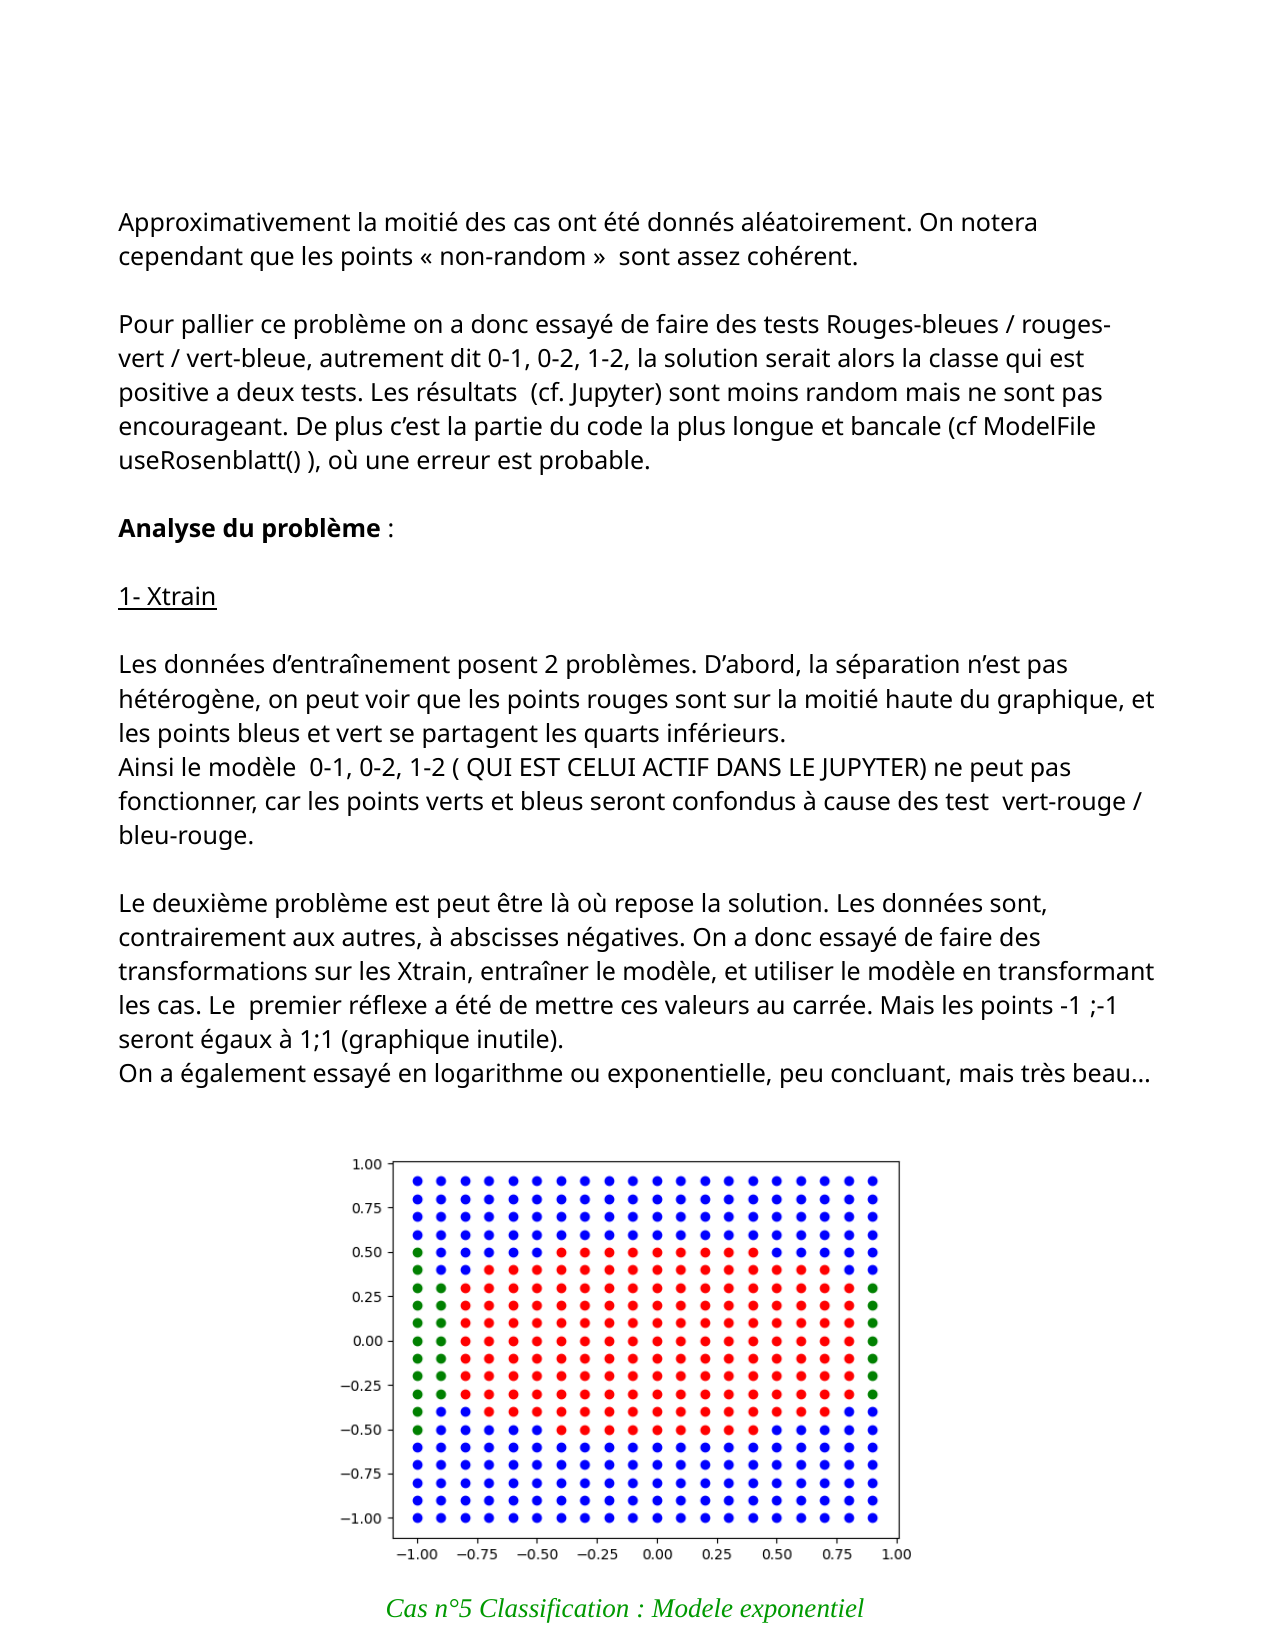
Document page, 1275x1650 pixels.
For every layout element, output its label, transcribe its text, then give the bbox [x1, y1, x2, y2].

text Les données d’entraînement posent 2 problèmes. D’abord, la séparation n’est pas hétérogène, on peut voir que les points rouges sont sur la moitié haute du graphique, et les points bleus et vert se partagent les quarts inférieurs. [118, 647, 1157, 749]
text 1- Xtrain [118, 579, 1157, 613]
text Cas n°5 Classification : Modele exponentiel [311, 1592, 964, 1623]
text On a également essayé en logarithme ou exponentielle, peu concluant, mais très beau… [118, 1056, 1157, 1090]
text Le deuxième problème est peut être là où repose la solution. Les données sont, contrairement aux autres, à abscisses négatives. On a donc essayé de faire des transformations sur les Xtrain, entraîner le modèle, et utiliser le modèle en transformant les cas. Le premier réflexe a été de mettre ces valeurs au carrée. Mais les points -1 ;-1 seront égaux à 1;1 (graphique inutile). [118, 886, 1157, 1056]
text Analyse du problème : [118, 511, 1157, 545]
text Pour pallier ce problème on a donc essayé de faire des tests Rouges-bleues / rouges-vert / vert-bleue, autrement dit 0-1, 0-2, 1-2, la solution serait alors la classe qui est positive a deux tests. Les résultats (cf. Jupyter) sont moins random mais ne sont pas encourageant. De plus c’est la partie du code la plus longue et bancale (cf ModelFile useRosenblatt() ), où une erreur est probable. [118, 307, 1157, 477]
text Ainsi le modèle 0-1, 0-2, 1-2 ( QUI EST CELUI ACTIF DANS LE JUPYTER) ne peut pas fonctionner, car les points verts et bleus seront confondus à cause des test vert-rouge / bleu-rouge. [118, 749, 1157, 852]
text Approximativement la moitié des cas ont été donnés aléatoirement. On notera cependant que les points « non-random » sont assez cohérent. [118, 204, 1157, 272]
picture [311, 1102, 964, 1592]
